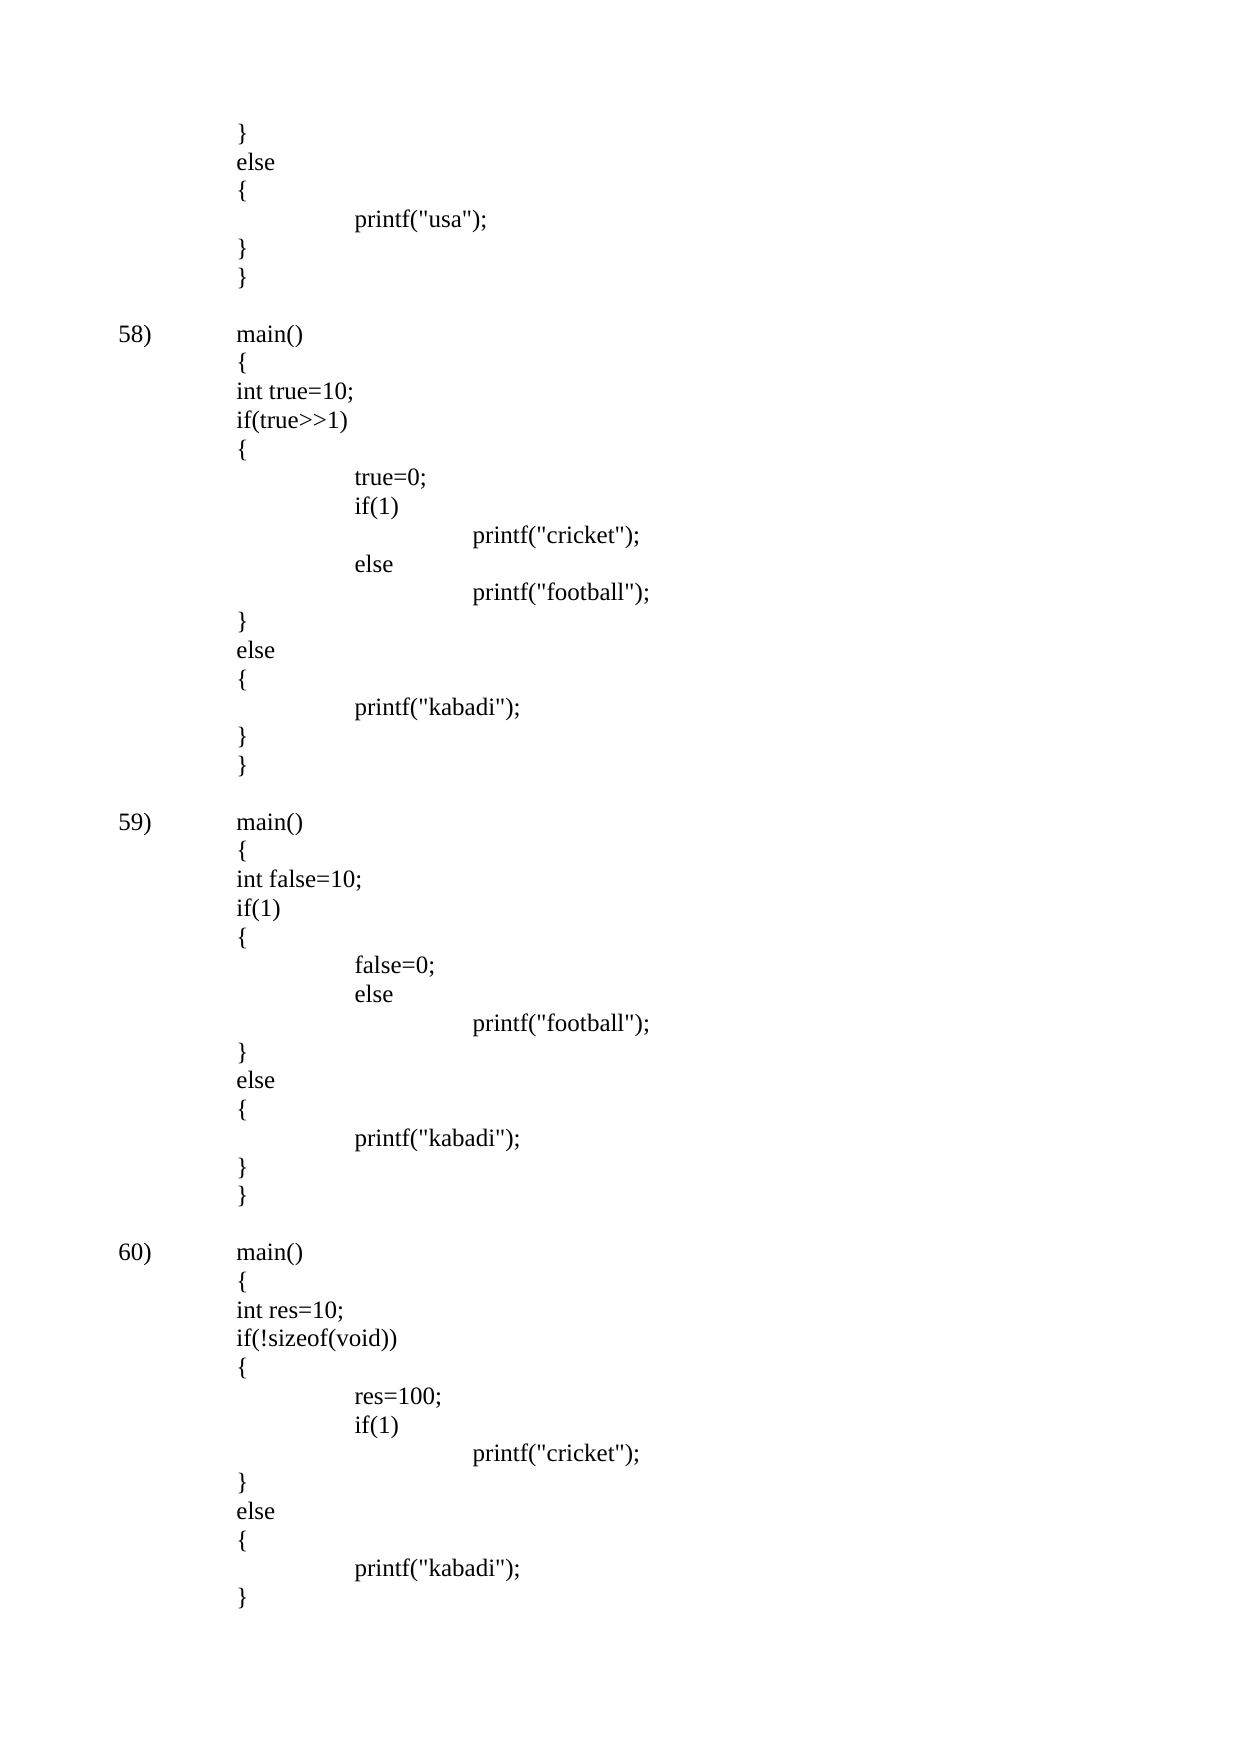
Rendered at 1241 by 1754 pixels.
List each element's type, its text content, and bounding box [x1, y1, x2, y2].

text } [118, 1467, 1122, 1496]
text printf("kabadi"); [118, 1553, 1122, 1582]
text printf("football"); [118, 577, 1122, 606]
text true=0; [118, 462, 1122, 491]
text } [118, 1037, 1122, 1065]
text printf("cricket"); [118, 1438, 1122, 1467]
text else [118, 635, 1122, 664]
text if(!sizeof(void)) [118, 1323, 1122, 1352]
text false=0; [118, 950, 1122, 979]
text else [118, 979, 1122, 1008]
text printf("cricket"); [118, 520, 1122, 549]
text int res=10; [118, 1295, 1122, 1323]
text res=100; [118, 1381, 1122, 1410]
text int false=10; [118, 864, 1122, 893]
text } [118, 750, 1122, 779]
text } [118, 1582, 1122, 1611]
text { [118, 1525, 1122, 1553]
text int true=10; [118, 376, 1122, 405]
text } [118, 262, 1122, 291]
text printf("kabadi"); [118, 1123, 1122, 1152]
text if(1) [118, 491, 1122, 520]
text 58) main() [118, 319, 1122, 347]
text printf("football"); [118, 1008, 1122, 1037]
text } [118, 721, 1122, 750]
text } [118, 233, 1122, 262]
text 59) main() [118, 807, 1122, 835]
text { [118, 664, 1122, 692]
text } [118, 118, 1122, 147]
text { [118, 1352, 1122, 1381]
text { [118, 1266, 1122, 1295]
text else [118, 1496, 1122, 1525]
text } [118, 606, 1122, 635]
text else [118, 147, 1122, 176]
text } [118, 1180, 1122, 1209]
text { [118, 176, 1122, 204]
text 60) main() [118, 1237, 1122, 1266]
text if(1) [118, 1410, 1122, 1438]
text { [118, 347, 1122, 376]
text { [118, 835, 1122, 864]
text { [118, 1094, 1122, 1123]
text else [118, 549, 1122, 577]
text { [118, 922, 1122, 950]
text { [118, 434, 1122, 462]
text if(true>>1) [118, 405, 1122, 434]
text if(1) [118, 893, 1122, 922]
text } [118, 1152, 1122, 1180]
text else [118, 1065, 1122, 1094]
text printf("kabadi"); [118, 692, 1122, 721]
text printf("usa"); [118, 204, 1122, 233]
